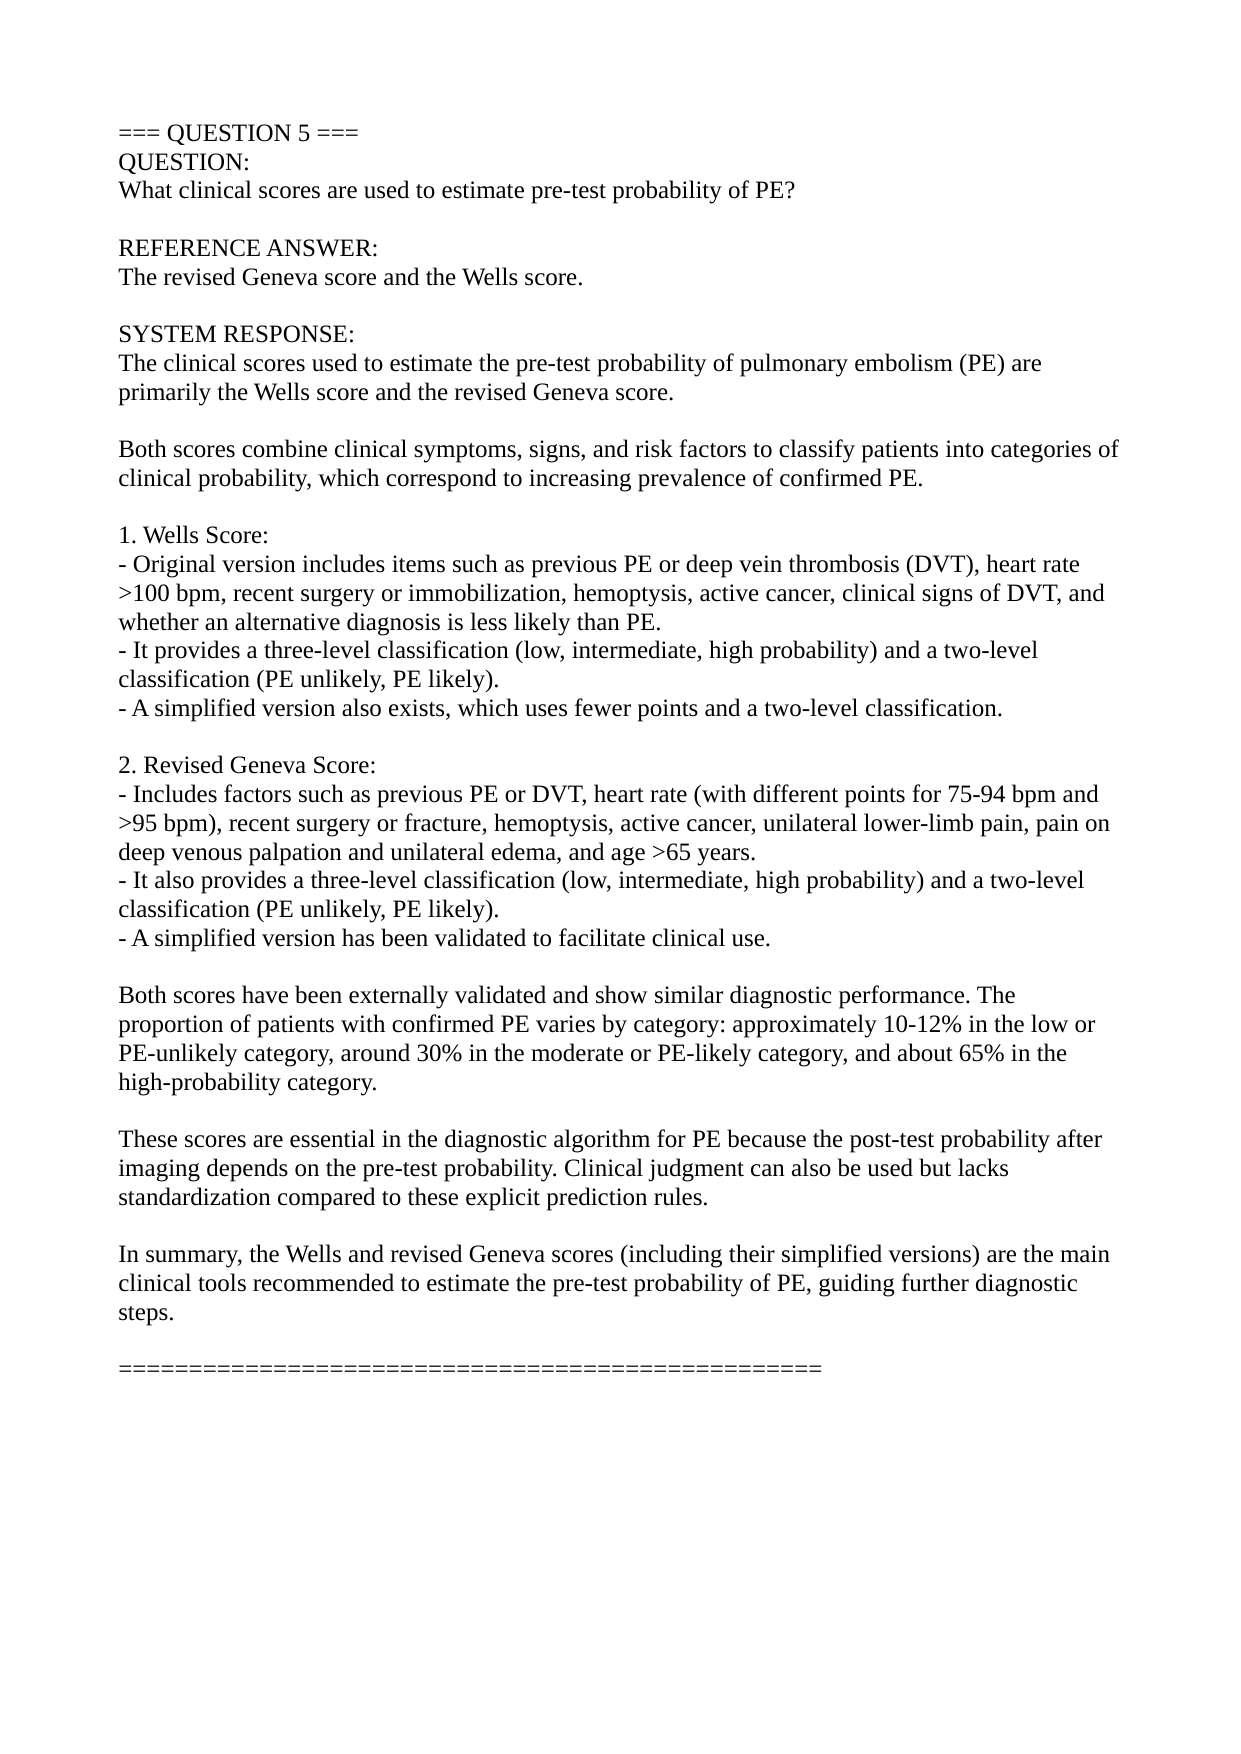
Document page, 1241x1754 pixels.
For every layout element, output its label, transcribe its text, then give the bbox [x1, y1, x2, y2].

text Both scores combine clinical symptoms, signs, and risk factors to classify patients into categories of clinical probability, which correspond to increasing prevalence of confirmed PE. 1. Wells Score: - Original version includes items such as previous PE or deep vein thrombosis (DVT), heart rate >100 bpm, recent surgery or immobilization, hemoptysis, active cancer, clinical signs of DVT, and whether an alternative diagnosis is less likely than PE. - It provides a three-level classification (low, intermediate, high probability) and a two-level classification (PE unlikely, PE likely). - A simplified version also exists, which uses fewer points and a two-level classification. 2. Revised Geneva Score: - Includes factors such as previous PE or DVT, heart rate (with different points for 75-94 bpm and >95 bpm), recent surgery or fracture, hemoptysis, active cancer, unilateral lower-limb pain, pain on deep venous palpation and unilateral edema, and age >65 years. - It also provides a three-level classification (low, intermediate, high probability) and a two-level classification (PE unlikely, PE likely). - A simplified version has been validated to facilitate clinical use. Both scores have been externally validated and show similar diagnostic performance. The proportion of patients with confirmed PE varies by category: approximately 10-12% in the low or PE-unlikely category, around 30% in the moderate or PE-likely category, and about 65% in the high-probability category. These scores are essential in the diagnostic algorithm for PE because the post-test probability after imaging depends on the pre-test probability. Clinical judgment can also be used but lacks standardization compared to these explicit prediction rules. In summary, the Wells and revised Geneva scores (including their simplified versions) are the main clinical tools recommended to estimate the pre-test probability of PE, guiding further diagnostic steps. ================================================== [118, 434, 1122, 1383]
text === QUESTION 5 === QUESTION: What clinical scores are used to estimate pre-test probability of PE? REFERENCE ANSWER: The revised Geneva score and the Wells score. SYSTEM RESPONSE: The clinical scores used to estimate the pre-test probability of pulmonary embolism (PE) are primarily the Wells score and the revised Geneva score. [118, 118, 1122, 406]
